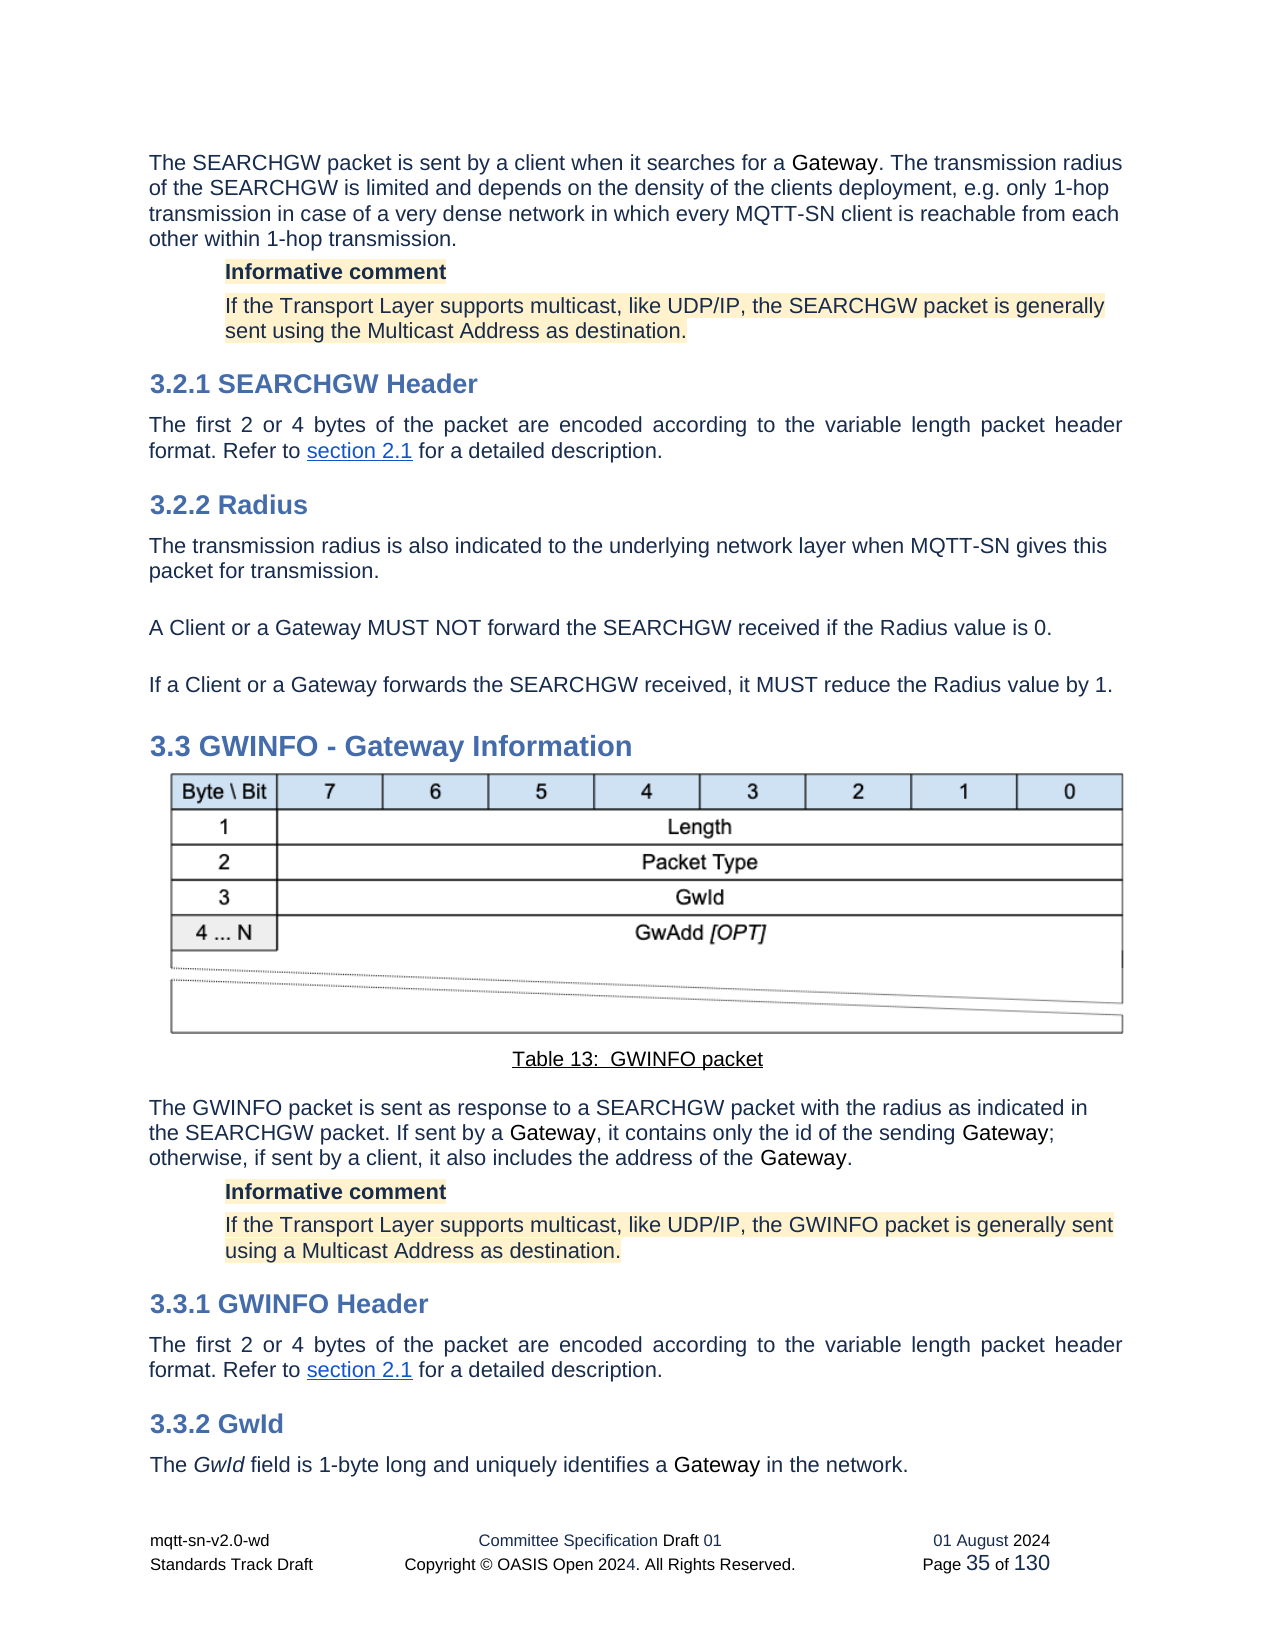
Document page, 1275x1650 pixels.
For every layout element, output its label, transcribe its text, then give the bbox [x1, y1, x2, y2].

text Informative comment [225, 1179, 1124, 1204]
text A Client or a Gateway MUST NOT forward the SEARCHGW received if the Radius value is 0. [148, 615, 1124, 640]
text The SEARCHGW packet is sent by a client when it searches for a Gateway. The transmission radius of the SEARCHGW is limited and depends on the density of the clients deployment, e.g. only 1-hop transmission in case of a very dense network in which every MQTT-SN client is reachable from each other within 1-hop transmission. [148, 150, 1124, 251]
subtitle 3.3.2 GwId [150, 1408, 1124, 1439]
text If a Client or a Gateway forwards the SEARCHGW received, it MUST reduce the Radius value by 1. [148, 672, 1124, 697]
text If the Transport Layer supports multicast, like UDP/IP, the GWINFO packet is generally sent using a Multicast Address as destination. [225, 1212, 1124, 1263]
text Table 13: GWINFO packet [150, 1046, 1125, 1070]
subtitle 3.2.2 Radius [150, 489, 1124, 520]
text The GwId field is 1-byte long and uniquely identifies a Gateway in the network. [149, 1452, 1124, 1477]
picture [148, 773, 1124, 1034]
text The GWINFO packet is sent as response to a SEARCHGW packet with the radius as indicated in the SEARCHGW packet. If sent by a Gateway, it contains only the id of the sending Gateway; otherwise, if sent by a client, it also includes the address of the Gateway. [148, 1095, 1124, 1170]
text Informative comment [225, 259, 1124, 284]
text The first 2 or 4 bytes of the packet are encoded according to the variable length packet header format. Refer to section 2.1 for a detailed description. [148, 1331, 1124, 1383]
text The first 2 or 4 bytes of the packet are encoded according to the variable length packet header format. Refer to section 2.1 for a detailed description. [148, 412, 1124, 463]
subtitle 3.2.1 SEARCHGW Header [150, 368, 1124, 399]
subtitle 3.3 GWINFO - Gateway Information [150, 729, 1124, 762]
subtitle 3.3.1 GWINFO Header [150, 1288, 1124, 1319]
text The transmission radius is also indicated to the underlying network layer when MQTT-SN gives this packet for transmission. [148, 532, 1124, 583]
text If the Transport Layer supports multicast, like UDP/IP, the SEARCHGW packet is generally sent using the Multicast Address as destination. [225, 293, 1124, 343]
